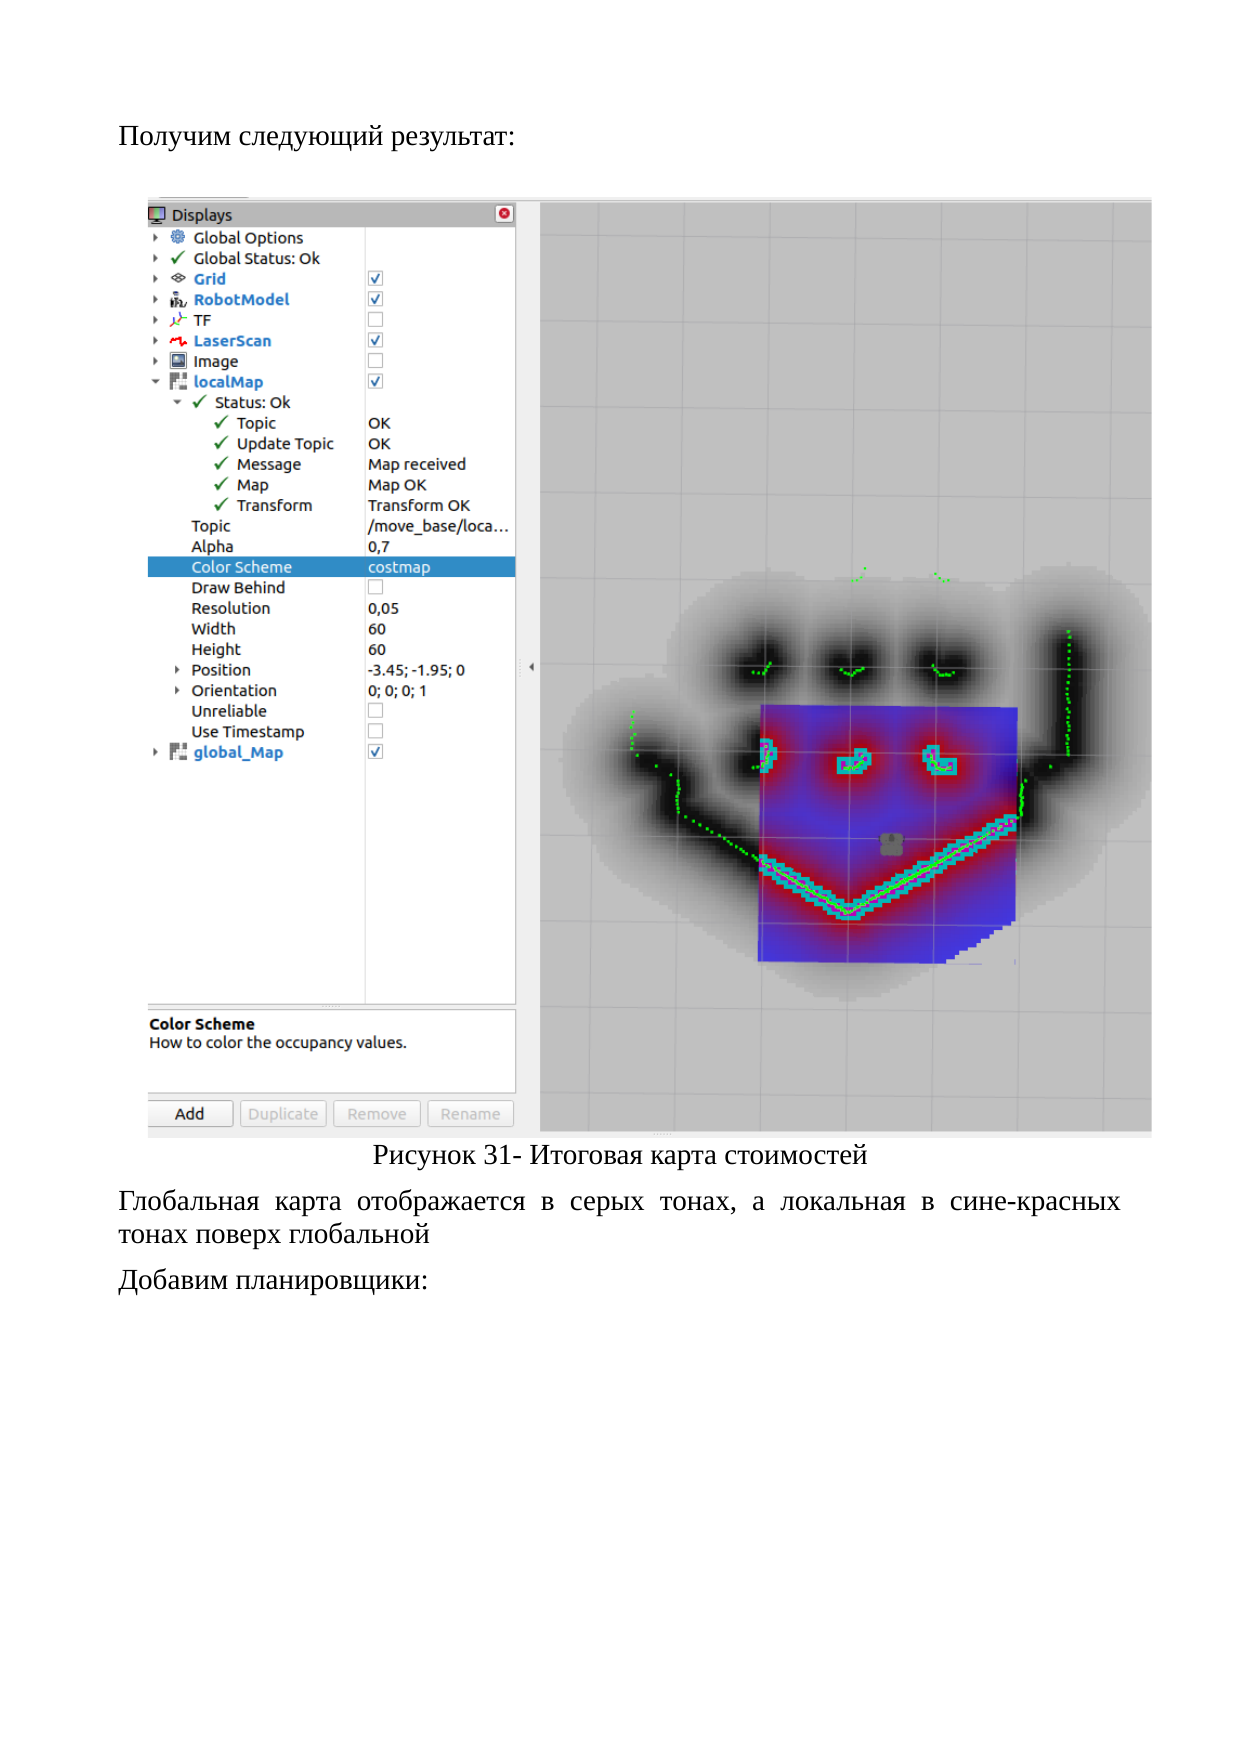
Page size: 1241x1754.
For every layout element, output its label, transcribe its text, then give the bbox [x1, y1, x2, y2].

picture [147, 197, 1152, 1138]
text Рисунок 31- Итоговая карта стоимостей [118, 991, 1122, 1171]
text Получим следующий результат: [118, 118, 1122, 152]
text Добавим планировщики: [118, 1262, 1122, 1295]
text Глобальная карта отображается в серых тонах, а локальная в сине-красных тонах поверх глобальной [118, 1183, 1122, 1250]
